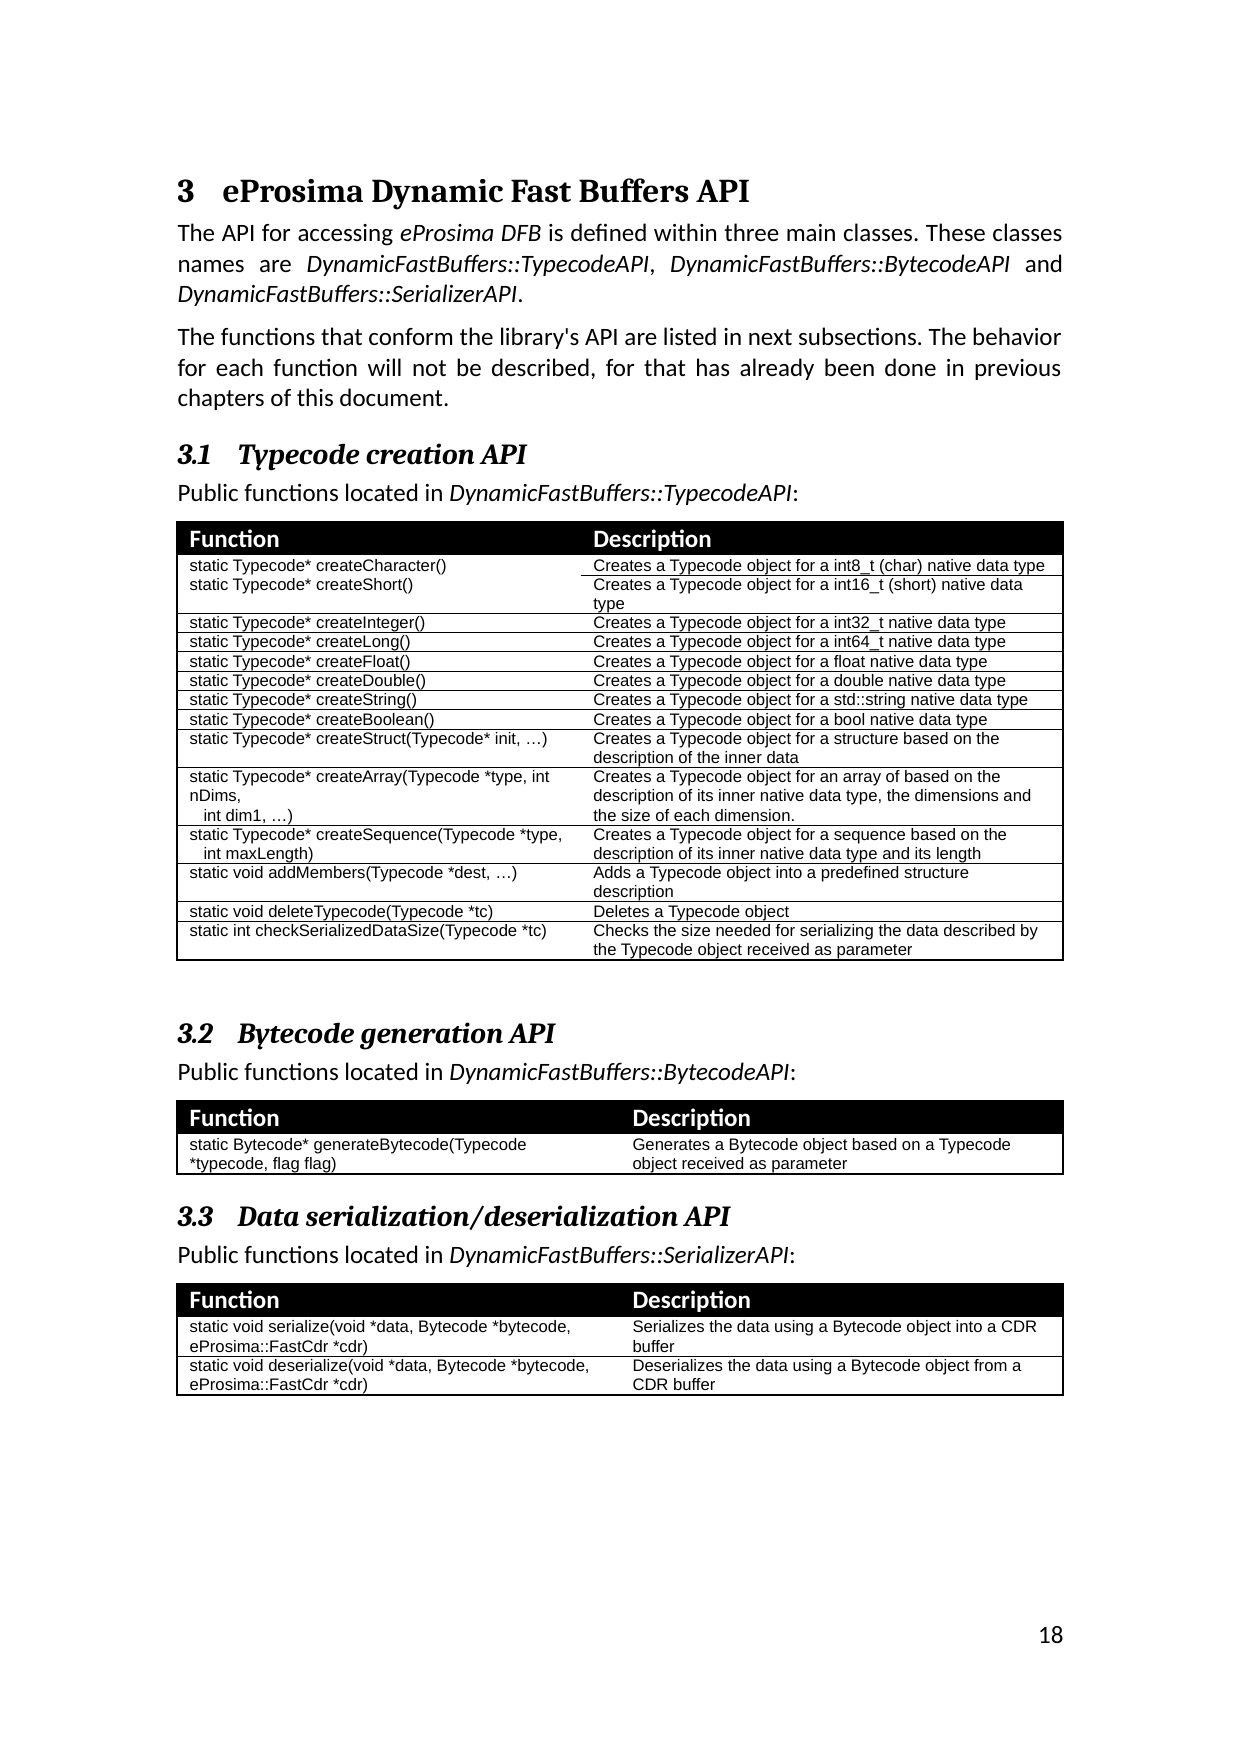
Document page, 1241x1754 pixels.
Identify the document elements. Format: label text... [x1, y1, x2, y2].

table_cell static Typecode* createBoolean() [178, 710, 581, 728]
table_cell Creates a Typecode object for a float native data type [581, 652, 1062, 671]
table_cell Checks the size needed for serializing the data described by the Typecode object received as parameter [581, 922, 1062, 959]
subtitle Data serialization/deserialization API [177, 1200, 1063, 1233]
table_cell static void serialize(void *data, Bytecode *bytecode, eProsima::FastCdr *cdr) [178, 1317, 620, 1356]
table_cell static Typecode* createArray(Typecode *type, int nDims, int dim1, …) [178, 768, 581, 824]
table_cell static void deserialize(void *data, Bytecode *bytecode, eProsima::FastCdr *cdr) [178, 1357, 620, 1394]
table_cell static Typecode* createFloat() [178, 652, 581, 671]
table_cell Deserializes the data using a Bytecode object from a CDR buffer [620, 1357, 1062, 1394]
table_cell Generates a Bytecode object based on a Typecode object received as parameter [620, 1134, 1062, 1173]
text Public functions located in DynamicFastBuffers::TypecodeAPI: [177, 478, 1063, 508]
subtitle Bytecode generation API [177, 1017, 1063, 1050]
table_cell static Typecode* createCharacter() [178, 555, 581, 574]
table_cell Creates a Typecode object for a sequence based on the description of its inner native data type and its length [581, 826, 1062, 863]
table_cell static Typecode* createInteger() [178, 614, 581, 632]
table_cell Deletes a Typecode object [581, 902, 1062, 921]
table_header Function [178, 1102, 619, 1132]
table_cell Creates a Typecode object for a bool native data type [581, 710, 1062, 728]
table_cell static void deleteTypecode(Typecode *tc) [178, 902, 581, 921]
table_header Description [621, 1285, 1062, 1315]
table_cell static int checkSerializedDataSize(Typecode *tc) [178, 922, 581, 959]
subtitle Typecode creation API [177, 438, 1063, 471]
table_cell static Bytecode* generateBytecode(Typecode *typecode, flag flag) [178, 1134, 620, 1173]
table_cell Creates a Typecode object for a int8_t (char) native data type [581, 555, 1062, 574]
table_cell static Typecode* createShort() [178, 575, 581, 613]
table_cell static Typecode* createStruct(Typecode* init, …) [178, 730, 581, 767]
text Public functions located in DynamicFastBuffers::BytecodeAPI: [177, 1057, 1063, 1087]
table_cell static void addMembers(Typecode *dest, …) [178, 864, 581, 901]
table_cell Adds a Typecode object into a predefined structure description [581, 864, 1062, 901]
subtitle eProsima Dynamic Fast Buffers API [177, 173, 1063, 211]
table_cell static Typecode* createSequence(Typecode *type, int maxLength) [178, 826, 581, 863]
table_cell Creates a Typecode object for an array of based on the description of its inner native data type, the dimensions and the size of each dimension. [581, 768, 1062, 824]
table_header Description [582, 523, 1062, 553]
table_cell static Typecode* createDouble() [178, 672, 581, 690]
text The API for accessing eProsima DFB is defined within three main classes. These classes names are DynamicFastBuffers::TypecodeAPI, DynamicFastBuffers::BytecodeAPI and DynamicFastBuffers::SerializerAPI. [177, 217, 1063, 309]
table_header Function [178, 1285, 619, 1315]
table_header Function [178, 523, 580, 553]
table_header Description [621, 1102, 1062, 1132]
table_cell Creates a Typecode object for a std::string native data type [581, 691, 1062, 709]
text The functions that conform the library's API are listed in next subsections. The behavior for each function will not be described, for that has already been done in previous chapters of this document. [177, 321, 1063, 413]
text Public functions located in DynamicFastBuffers::SerializerAPI: [177, 1239, 1063, 1270]
table_cell Creates a Typecode object for a int64_t native data type [581, 633, 1062, 651]
table_cell Creates a Typecode object for a int32_t native data type [581, 614, 1062, 632]
table_cell Creates a Typecode object for a int16_t (short) native data type [581, 576, 1062, 613]
table_cell Creates a Typecode object for a structure based on the description of the inner data [581, 730, 1062, 767]
table_cell static Typecode* createString() [178, 691, 581, 709]
table_cell static Typecode* createLong() [178, 633, 581, 651]
table_cell Serializes the data using a Bytecode object into a CDR buffer [620, 1317, 1062, 1356]
table_cell Creates a Typecode object for a double native data type [581, 672, 1062, 690]
